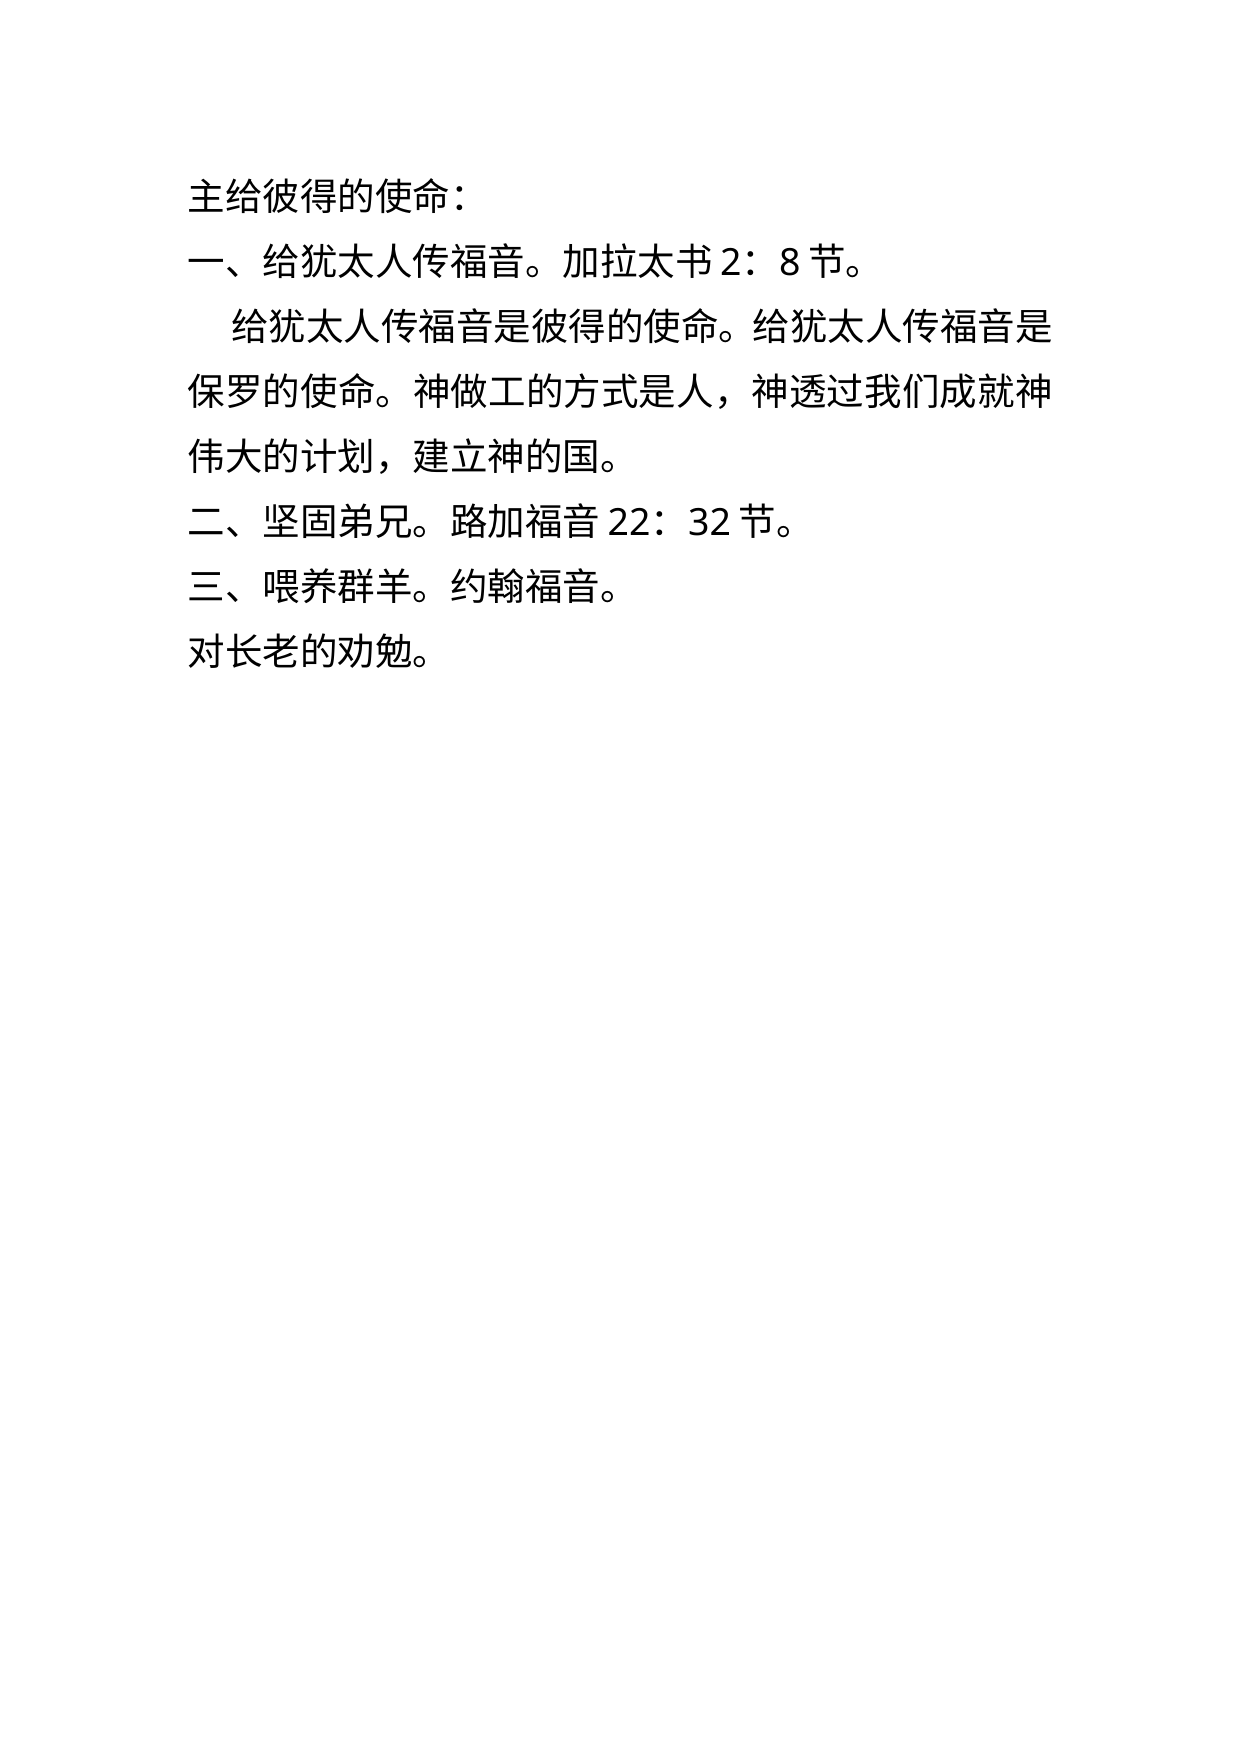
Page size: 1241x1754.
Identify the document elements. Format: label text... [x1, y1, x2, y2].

list 坚固弟兄。路加福音22：32节。 [187, 487, 1053, 552]
text 对长老的劝勉。 [187, 617, 1053, 682]
list 喂养群羊。约翰福音。 [187, 552, 1053, 617]
list 给犹太人传福音。加拉太书2：8节。 给犹太人传福音是彼得的使命。给犹太人传福音是保罗的使命。神做工的方式是人，神透过我们成就神伟大的计划，建立神的国。 [187, 227, 1053, 487]
text 主给彼得的使命： [187, 162, 1053, 227]
